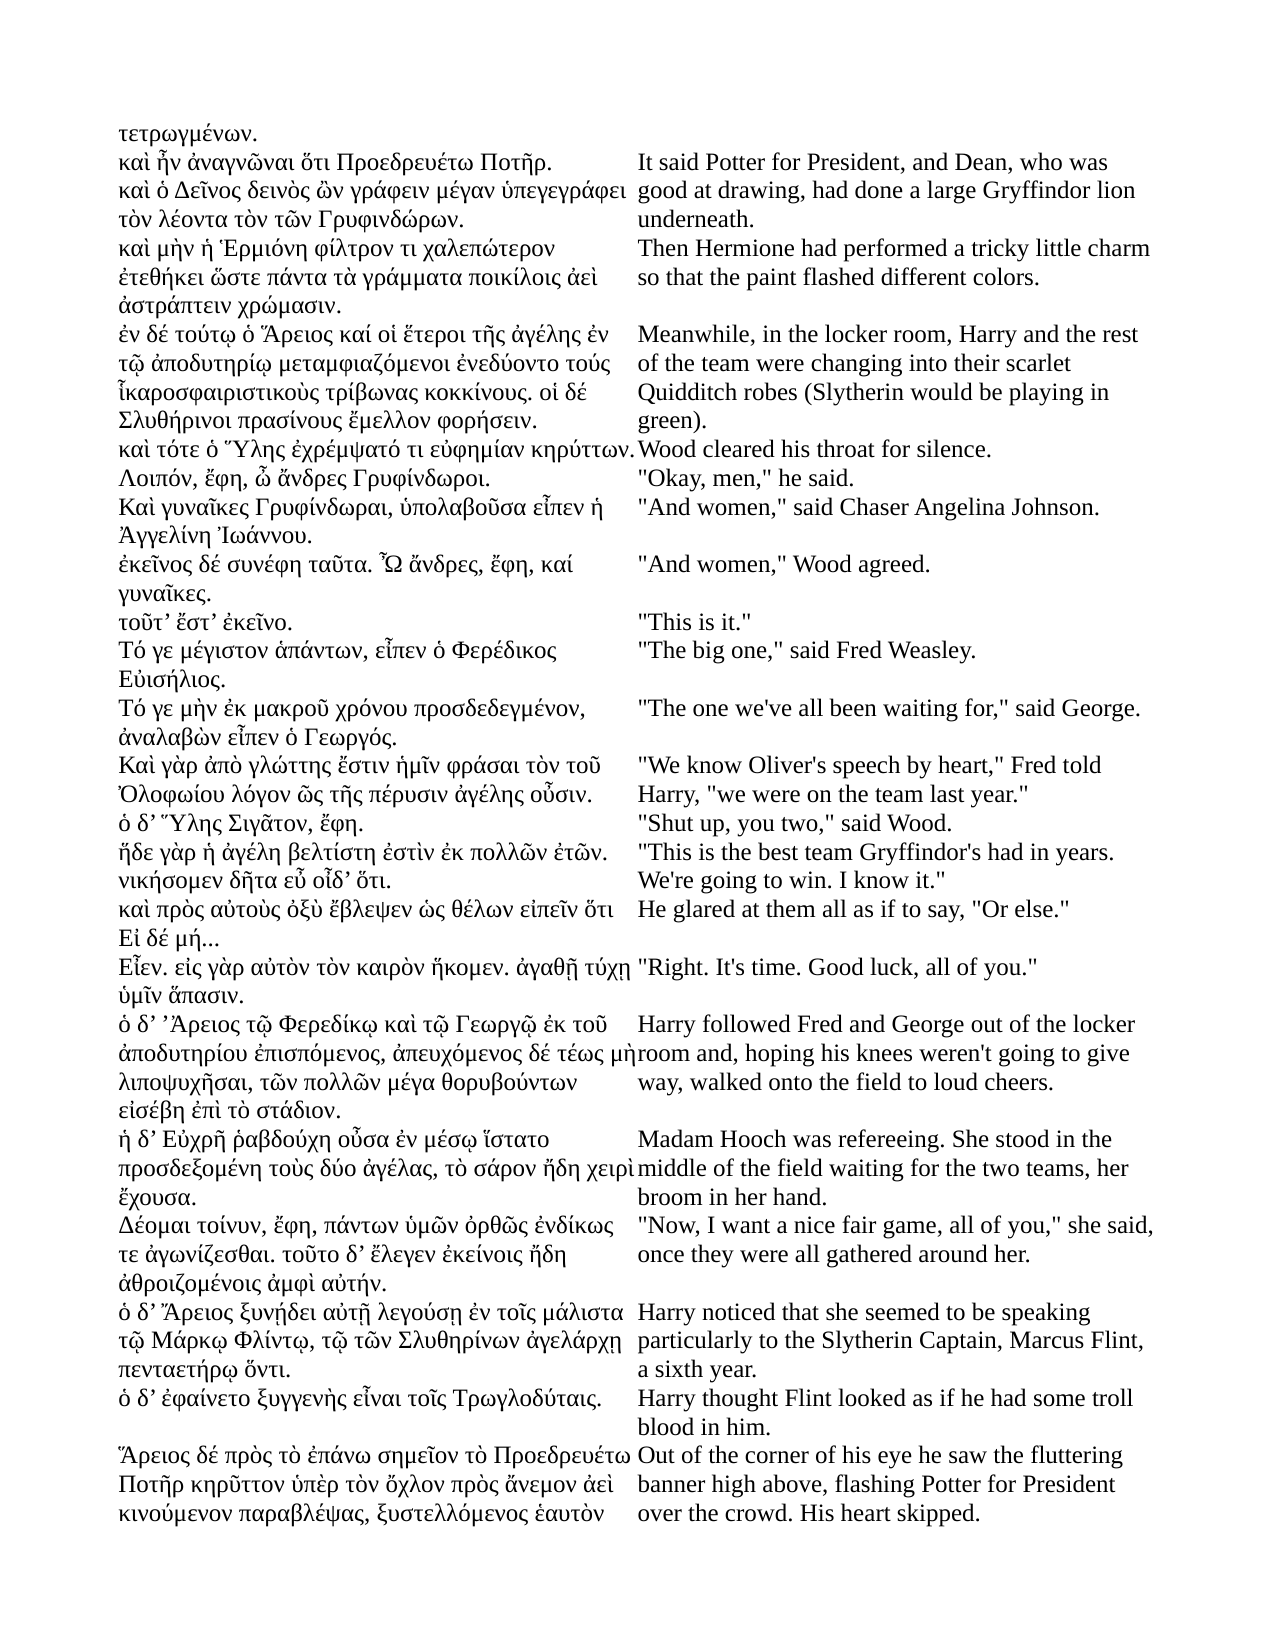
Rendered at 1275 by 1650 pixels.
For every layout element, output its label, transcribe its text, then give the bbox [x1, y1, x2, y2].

table_cell Δέομαι τοίνυν, ἔφη, πάντων ὑμῶν ὀρθῶς ἐνδίκως τε ἀγωνίζεσθαι. τοῦτο δ’ ἔλεγεν ἐκείνοις ἤδη ἀθροιζομένοις ἀμφὶ αὐτήν. [118, 1211, 637, 1297]
table_cell Εἶεν. εἰς γὰρ αὐτὸν τὸν καιρὸν ἥκομεν. ἀγαθῇ τύχῃ ὑμῖν ἅπασιν. [118, 952, 637, 1009]
table_cell "Okay, men," he said. [637, 463, 1157, 492]
table_cell "The one we've all been waiting for," said George. [637, 693, 1157, 751]
table_cell νικήσομεν δῆτα εὖ οἶδ’ ὅτι. [118, 866, 637, 894]
table_cell Wood cleared his throat for silence. [637, 434, 1157, 463]
table_cell "And women," Wood agreed. [637, 549, 1157, 607]
table_cell Τό γε μέγιστον ἁπάντων, εἶπεν ὁ Φερέδικος Εὐισήλιος. [118, 636, 637, 693]
table_cell Madam Hooch was refereeing. She stood in the middle of the field waiting for the two teams, her broom in her hand. [637, 1124, 1157, 1211]
table_cell Καὶ γυναῖκες Γρυφίνδωραι, ὑπολαβοῦσα εἶπεν ἡ Ἀγγελίνη Ἰωάννου. [118, 492, 637, 549]
table_cell ὁ δ’ ἐφαίνετο ξυγγενὴς εἶναι τοῖς Τρωγλοδύταις. [118, 1383, 637, 1441]
table_cell "And women," said Chaser Angelina Johnson. [637, 492, 1157, 549]
table_cell It said Potter for President, and Dean, who was good at drawing, had done a large Gryffindor lion underneath. [637, 147, 1157, 233]
table_cell καὶ τότε ὁ Ὕλης ἐχρέμψατό τι εὐφημίαν κηρύττων. [118, 434, 637, 463]
table_cell τοῦτ’ ἔστ’ ἐκεῖνο. [118, 607, 637, 636]
table_cell "Now, I want a nice fair game, all of you," she said, once they were all gathered around her. [637, 1211, 1157, 1297]
table_cell "Shut up, you two," said Wood. [637, 808, 1157, 837]
table_cell "Right. It's time. Good luck, all of you." [637, 952, 1157, 1009]
table_cell Harry followed Fred and George out of the locker room and, hoping his knees weren't going to give way, walked onto the field to loud cheers. [637, 1009, 1157, 1124]
table_cell Meanwhile, in the locker room, Harry and the rest of the team were changing into their scarlet Quidditch robes (Slytherin would be playing in green). [637, 319, 1157, 434]
table_cell Then Hermione had performed a tricky little charm so that the paint flashed different colors. [637, 233, 1157, 319]
table_cell ὁ δ’ Ἄρειος ξυνῄδει αὐτῇ λεγούσῃ ἐν τοῖς μάλιστα τῷ Μάρκῳ Φλίντῳ, τῷ τῶν Σλυθηρίνων ἀγελάρχῃ πενταετήρῳ ὅντι. [118, 1297, 637, 1383]
table_cell "We know Oliver's speech by heart," Fred told Harry, "we were on the team last year." [637, 751, 1157, 808]
table_cell Harry thought Flint looked as if he had some troll blood in him. [637, 1383, 1157, 1441]
table_cell ἐκεῖνος δέ συνέφη ταῦτα. Ὦ ἄνδρες, ἔφη, καί γυναῖκες. [118, 549, 637, 607]
table_cell [637, 118, 1157, 147]
table_cell ἥδε γὰρ ἡ ἀγέλη βελτίστη ἐστὶν ἐκ πολλῶν ἐτῶν. [118, 837, 637, 866]
table_cell Out of the corner of his eye he saw the fluttering banner high above, flashing Potter for President over the crowd. His heart skipped. [637, 1441, 1157, 1527]
table_cell καὶ πρὸς αὐτοὺς ὀξὺ ἔβλεψεν ὡς θέλων εἰπεῖν ὅτι Εἰ δέ μή... [118, 894, 637, 952]
table_cell ἐν δέ τούτῳ ὁ Ἅρειος καί οἱ ἕτεροι τῆς ἀγέλης ἐν τῷ ἀποδυτηρίῳ μεταμφιαζόμενοι ἐνεδύοντο τούς ἷκαροσφαιριστικοὺς τρίβωνας κοκκίνους. οἱ δέ Σλυθήρινοι πρασίνους ἔμελλον φορήσειν. [118, 319, 637, 434]
table_cell Καὶ γὰρ ἀπὸ γλώττης ἔστιν ἡμῖν φράσαι τὸν τοῦ Ὀλοφωίου λόγον ῶς τῆς πέρυσιν ἀγέλης οὖσιν. [118, 751, 637, 808]
table_cell "This is the best team Gryffindor's had in years. [637, 837, 1157, 866]
table_cell Τό γε μὴν ἐκ μακροῦ χρόνου προσδεδεγμένον, ἀναλαβὼν εἶπεν ὁ Γεωργός. [118, 693, 637, 751]
table_cell Λοιπόν, ἔφη, ὦ ἄνδρες Γρυφίνδωροι. [118, 463, 637, 492]
table_cell Ἅρειος δέ πρὸς τὸ ἐπάνω σημεῖον τὸ Προεδρευέτω Ποτῆρ κηρῦττον ὑπὲρ τὸν ὄχλον πρὸς ἄνεμον ἀεὶ κινούμενον παραβλέψας, ξυστελλόμενος ἑαυτὸν [118, 1441, 637, 1527]
table_cell ὁ δ’ Ὕλης Σιγᾶτον, ἔφη. [118, 808, 637, 837]
table_cell "This is it." [637, 607, 1157, 636]
table_cell We're going to win. I know it." [637, 866, 1157, 894]
table_cell "The big one," said Fred Weasley. [637, 636, 1157, 693]
table_cell καὶ μὴν ἡ Ἑρμιόνη φίλτρον τι χαλεπώτερον ἐτεθήκει ὥστε πάντα τὰ γράμματα ποικίλοις ἀεὶ ἀστράπτειν χρώμασιν. [118, 233, 637, 319]
table_cell ἡ δ’ Εὐχρῆ ῥαβδούχη οὖσα ἐν μέσῳ ἵστατο προσδεξομένη τοὺς δύο ἀγέλας, τὸ σάρον ἤδη χειρὶ ἔχουσα. [118, 1124, 637, 1211]
table_cell He glared at them all as if to say, "Or else." [637, 894, 1157, 952]
table_cell Harry noticed that she seemed to be speaking particularly to the Slytherin Captain, Marcus Flint, a sixth year. [637, 1297, 1157, 1383]
table_cell καὶ ἦν ἀναγνῶναι ὅτι Προεδρευέτω Ποτῆρ. καὶ ὁ Δεῖνος δεινὸς ὢν γράφειν μέγαν ὑπεγεγράφει τὸν λέοντα τὸν τῶν Γρυφινδώρων. [118, 147, 637, 233]
table_cell ὁ δ’ ’Ἀρειος τῷ Φερεδίκῳ καὶ τῷ Γεωργῷ ἐκ τοῦ ἀποδυτηρίου ἐπισπόμενος, ἀπευχόμενος δέ τέως μὴ λιποψυχῆσαι, τῶν πολλῶν μέγα θορυβούντων εἰσέβη ἐπὶ τὸ στάδιον. [118, 1009, 637, 1124]
table_cell τετρωγμένων. [118, 118, 637, 147]
